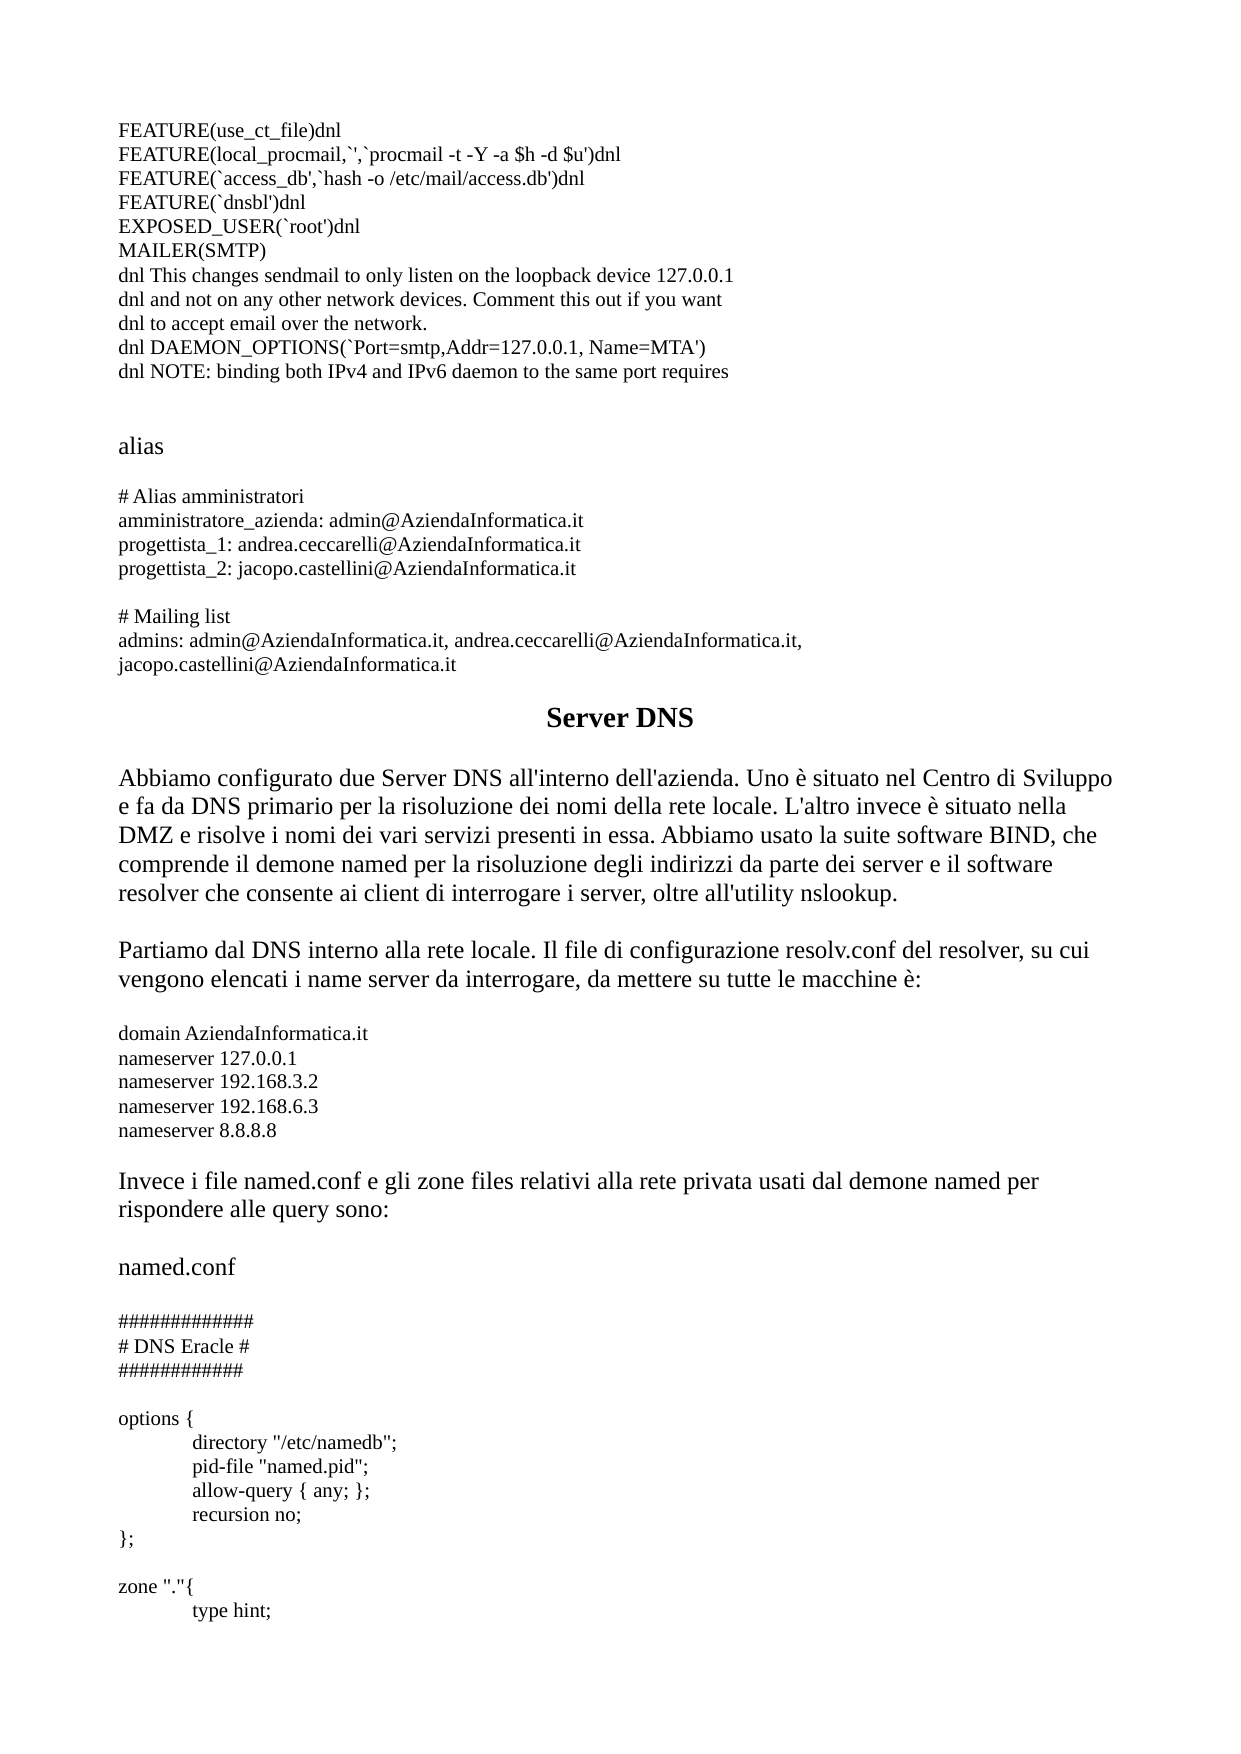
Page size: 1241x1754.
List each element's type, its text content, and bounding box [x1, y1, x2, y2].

text # Mailing list [118, 604, 1122, 628]
text allow-query { any; }; [118, 1478, 1122, 1502]
text recursion no; [118, 1502, 1122, 1526]
text MAILER(SMTP) [118, 238, 1122, 262]
text admins: admin@AziendaInformatica.it, andrea.ceccarelli@AziendaInformatica.it, jacopo.castellini@AziendaInformatica.it [118, 628, 1122, 676]
text FEATURE(`access_db',`hash -o /etc/mail/access.db')dnl [118, 166, 1122, 190]
text zone "."{ [118, 1574, 1122, 1598]
text EXPOSED_USER(`root')dnl [118, 214, 1122, 238]
text alias [118, 431, 1122, 460]
text dnl to accept email over the network. [118, 311, 1122, 335]
text FEATURE(local_procmail,`',`procmail -t -Y -a $h -d $u')dnl [118, 142, 1122, 166]
text domain AziendaInformatica.it nameserver 127.0.0.1 nameserver 192.168.3.2 nameserver 192.168.6.3 nameserver 8.8.8.8 [118, 1021, 1122, 1142]
text amministratore_azienda: admin@AziendaInformatica.it [118, 508, 1122, 532]
text # DNS Eracle # [118, 1333, 1122, 1358]
text pid-file "named.pid"; [118, 1454, 1122, 1478]
text progettista_1: andrea.ceccarelli@AziendaInformatica.it [118, 532, 1122, 556]
text dnl and not on any other network devices. Comment this out if you want [118, 287, 1122, 311]
text named.conf [118, 1252, 1122, 1281]
text ############# [118, 1309, 1122, 1333]
text FEATURE(`dnsbl')dnl [118, 190, 1122, 214]
text Server DNS [118, 700, 1122, 734]
text FEATURE(use_ct_file)dnl [118, 118, 1122, 142]
text options { [118, 1406, 1122, 1430]
text dnl This changes sendmail to only listen on the loopback device 127.0.0.1 [118, 262, 1122, 287]
text }; [118, 1526, 1122, 1550]
text ############ [118, 1358, 1122, 1382]
text type hint; [118, 1598, 1122, 1622]
text progettista_2: jacopo.castellini@AziendaInformatica.it [118, 556, 1122, 580]
text Abbiamo configurato due Server DNS all'interno dell'azienda. Uno è situato nel Centro di Sviluppo e fa da DNS primario per la risoluzione dei nomi della rete locale. L'altro invece è situato nella DMZ e risolve i nomi dei vari servizi presenti in essa. Abbiamo usato la suite software BIND, che comprende il demone named per la risoluzione degli indirizzi da parte dei server e il software resolver che consente ai client di interrogare i server, oltre all'utility nslookup. [118, 763, 1122, 906]
text # Alias amministratori [118, 484, 1122, 508]
text Invece i file named.conf e gli zone files relativi alla rete privata usati dal demone named per rispondere alle query sono: [118, 1166, 1122, 1223]
text dnl NOTE: binding both IPv4 and IPv6 daemon to the same port requires [118, 359, 1122, 383]
text dnl DAEMON_OPTIONS(`Port=smtp,Addr=127.0.0.1, Name=MTA') [118, 335, 1122, 359]
text directory "/etc/namedb"; [118, 1430, 1122, 1454]
text Partiamo dal DNS interno alla rete locale. Il file di configurazione resolv.conf del resolver, su cui vengono elencati i name server da interrogare, da mettere su tutte le macchine è: [118, 935, 1122, 993]
